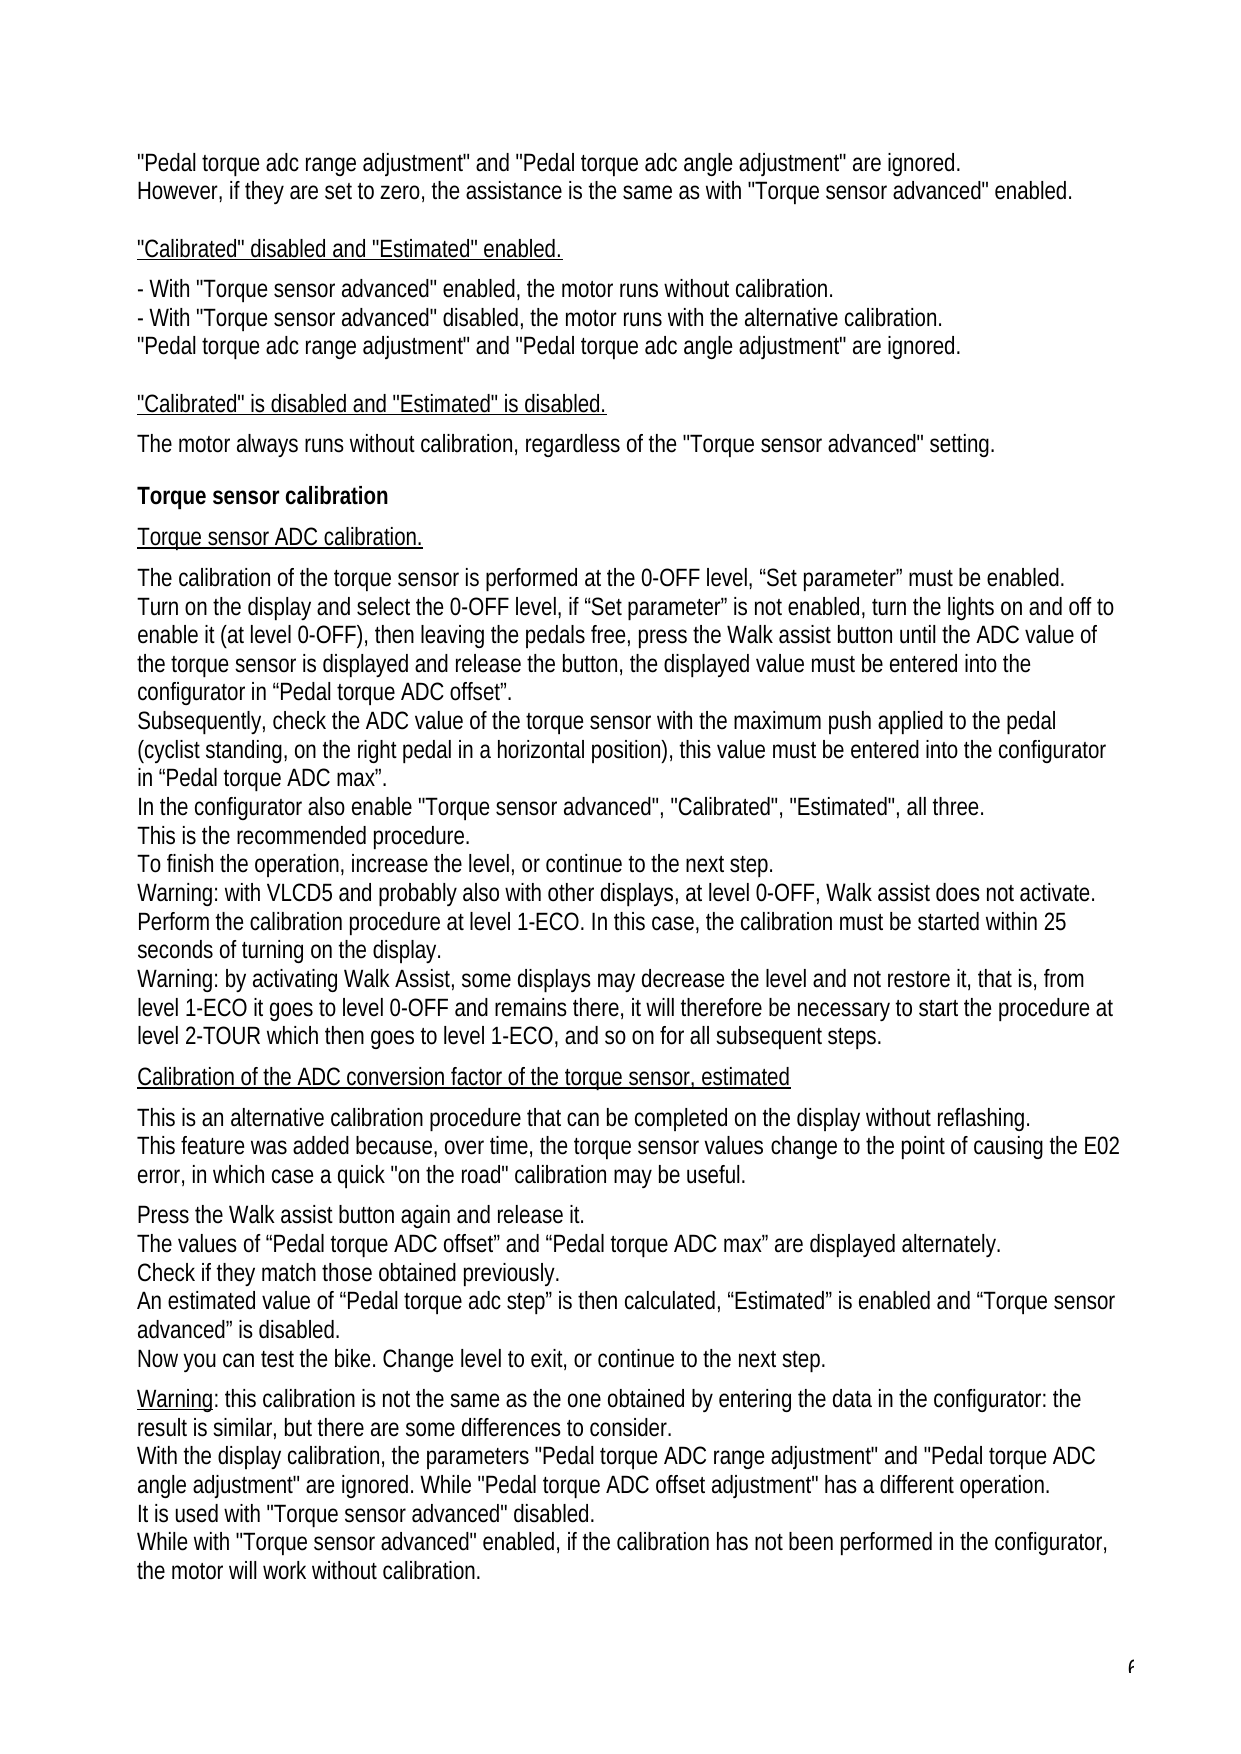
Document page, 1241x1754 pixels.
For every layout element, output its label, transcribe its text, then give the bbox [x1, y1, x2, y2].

text "Calibrated" is disabled and "Estimated" is disabled. [137, 388, 1125, 417]
text Calibration of the ADC conversion factor of the torque sensor, estimated [137, 1062, 1125, 1091]
text An estimated value of “Pedal torque adc step” is then calculated, “Estimated” is enabled and “Torque sensor advanced” is disabled. [137, 1286, 1125, 1344]
text Warning: with VLCD5 and probably also with other displays, at level 0-OFF, Walk assist does not activate. Perform the calibration procedure at level 1-ECO. In this case, the calibration must be started within 25 seconds of turning on the display. [137, 878, 1125, 964]
text Check if they match those obtained previously. [137, 1258, 1125, 1286]
text - With "Torque sensor advanced" enabled, the motor runs without calibration. [137, 274, 1125, 303]
text Press the Walk assist button again and release it. [137, 1200, 1125, 1229]
text "Calibrated" disabled and "Estimated" enabled. [137, 233, 1125, 262]
text To finish the operation, increase the level, or continue to the next step. [137, 849, 1125, 878]
text This is an alternative calibration procedure that can be completed on the display without reflashing. [137, 1103, 1125, 1131]
text Torque sensor calibration [137, 481, 1125, 510]
text This feature was added because, over time, the torque sensor values ​​change to the point of causing the E02 error, in which case a quick "on the road" calibration may be useful. [137, 1131, 1125, 1189]
text The motor always runs without calibration, regardless of the "Torque sensor advanced" setting. [137, 429, 1125, 458]
text Torque sensor ADC calibration. [137, 522, 1125, 551]
text It is used with "Torque sensor advanced" disabled. [137, 1499, 1125, 1527]
text The calibration of the torque sensor is performed at the 0-OFF level, “Set parameter” must be enabled. [137, 563, 1125, 591]
subtitle This is the recommended procedure. [137, 821, 1125, 849]
text Subsequently, check the ADC value of the torque sensor with the maximum push applied to the pedal (cyclist standing, on the right pedal in a horizontal position), this value must be entered into the configurator in “Pedal torque ADC max”. [137, 706, 1125, 792]
text Warning: by activating Walk Assist, some displays may decrease the level and not restore it, that is, from level 1-ECO it goes to level 0-OFF and remains there, it will therefore be necessary to start the procedure at level 2-TOUR which then goes to level 1-ECO, and so on for all subsequent steps. [137, 964, 1125, 1050]
text Turn on the display and select the 0-OFF level, if “Set parameter” is not enabled, turn the lights on and off to enable it (at level 0-OFF), then leaving the pedals free, press the Walk assist button until the ADC value of the torque sensor is displayed and release the button, the displayed value must be entered into the configurator in “Pedal torque ADC offset”. [137, 591, 1125, 706]
text The values ​​of “Pedal torque ADC offset” and “Pedal torque ADC max” are displayed alternately. [137, 1229, 1125, 1258]
text With the display calibration, the parameters "Pedal torque ADC range adjustment" and "Pedal torque ADC angle adjustment" are ignored. While "Pedal torque ADC offset adjustment" has a different operation. [137, 1441, 1125, 1499]
text "Pedal torque adc range adjustment" and "Pedal torque adc angle adjustment" are ignored. [137, 331, 1125, 360]
subtitle In the configurator also enable "Torque sensor advanced", "Calibrated", "Estimated", all three. [137, 792, 1125, 821]
text - With "Torque sensor advanced" disabled, the motor runs with the alternative calibration. [137, 303, 1125, 331]
text "Pedal torque adc range adjustment" and "Pedal torque adc angle adjustment" are ignored. [137, 148, 1125, 176]
text However, if they are set to zero, the assistance is the same as with "Torque sensor advanced" enabled. [137, 176, 1125, 205]
text Warning: this calibration is not the same as the one obtained by entering the data in the configurator: the result is similar, but there are some differences to consider. [137, 1384, 1125, 1441]
text Now you can test the bike. Change level to exit, or continue to the next step. [137, 1344, 1125, 1372]
text While with "Torque sensor advanced" enabled, if the calibration has not been performed in the configurator, the motor will work without calibration. [137, 1527, 1125, 1584]
